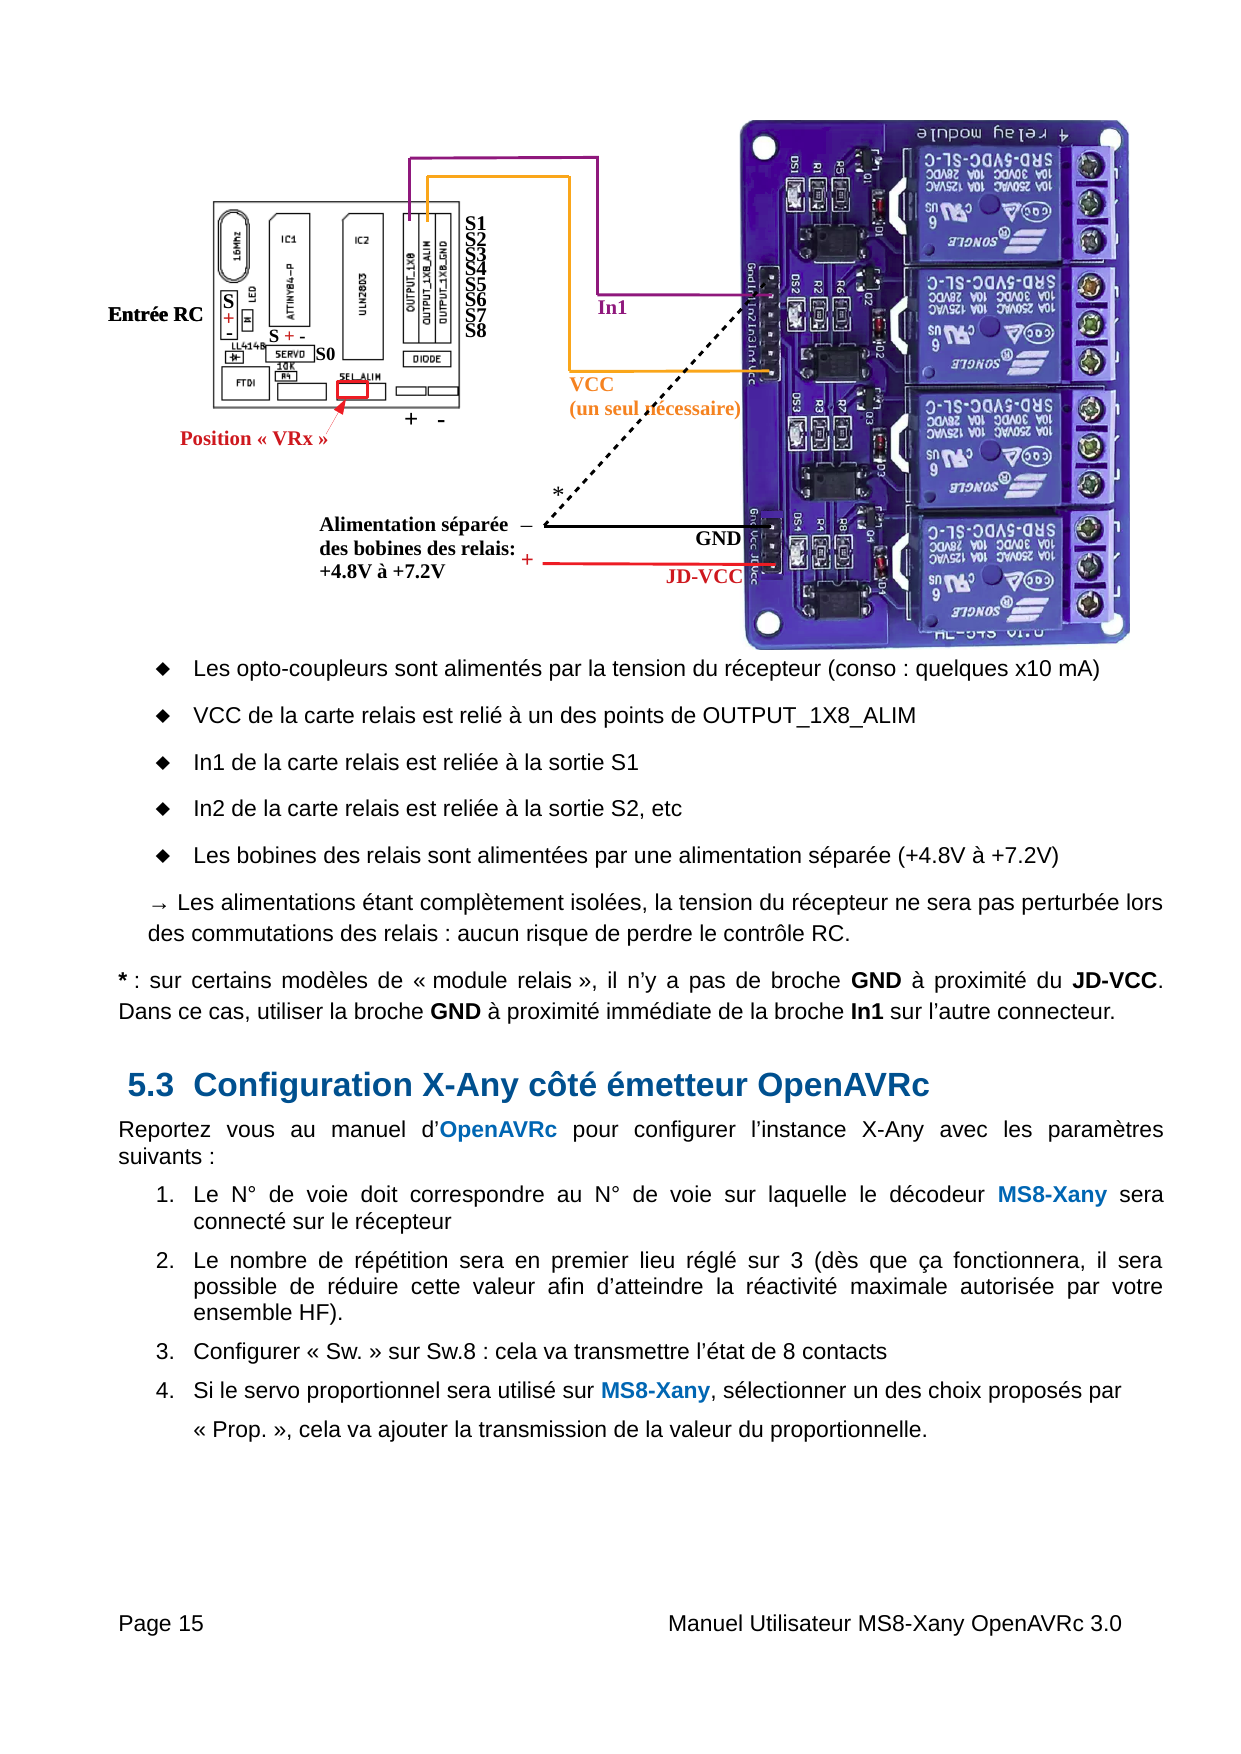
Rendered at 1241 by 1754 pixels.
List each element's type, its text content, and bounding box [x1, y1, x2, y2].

text → Les alimentations étant complètement isolées, la tension du récepteur ne sera pas perturbée lors des commutations des relais : aucun risque de perdre le contrôle RC. [118, 889, 1164, 947]
picture [339, 383, 366, 396]
text Reportez vous au manuel d’OpenAVRc pour configurer l’instance X-Any avec les paramètres suivants : [118, 1116, 1164, 1169]
list Le nombre de répétition sera en premier lieu réglé sur 3 (dès que ça fonctionnera, il sera possible de réduire cette valeur afin d’atteindre la réactivité maximale autorisée par votre ensemble HF). [156, 1247, 1164, 1326]
list Les bobines des relais sont alimentées par une alimentation séparée (+4.8V à +7.2V) [156, 842, 1164, 869]
list Si le servo proportionnel sera utilisé sur MS8-Xany, sélectionner un des choix proposés par [156, 1377, 1164, 1403]
subtitle Configuration X-Any côté émetteur OpenAVRc [118, 1065, 1164, 1104]
picture [212, 200, 461, 409]
list In2 de la carte relais est reliée à la sortie S2, etc [156, 795, 1164, 822]
list « Prop. », cela va ajouter la transmission de la valeur du proportionnelle. [156, 1416, 1164, 1442]
list Configurer « Sw. » sur Sw.8 : cela va transmettre l’état de 8 contacts [156, 1338, 1164, 1364]
list Le N° de voie doit correspondre au N° de voie sur laquelle le décodeur MS8-Xany sera connecté sur le récepteur [156, 1181, 1164, 1234]
text * : sur certains modèles de « module relais », il n’y a pas de broche GND à proximité du JD-VCC. Dans ce cas, utiliser la broche GND à proximité immédiate de la broche In1 sur l’autre connecteur. [118, 967, 1164, 1024]
list VCC de la carte relais est relié à un des points de OUTPUT_1X8_ALIM [156, 702, 1164, 729]
picture [739, 120, 1130, 650]
list In1 de la carte relais est reliée à la sortie S1 [156, 748, 1164, 775]
list Les opto-coupleurs sont alimentés par la tension du récepteur (conso : quelques x10 mA) [156, 367, 1164, 682]
